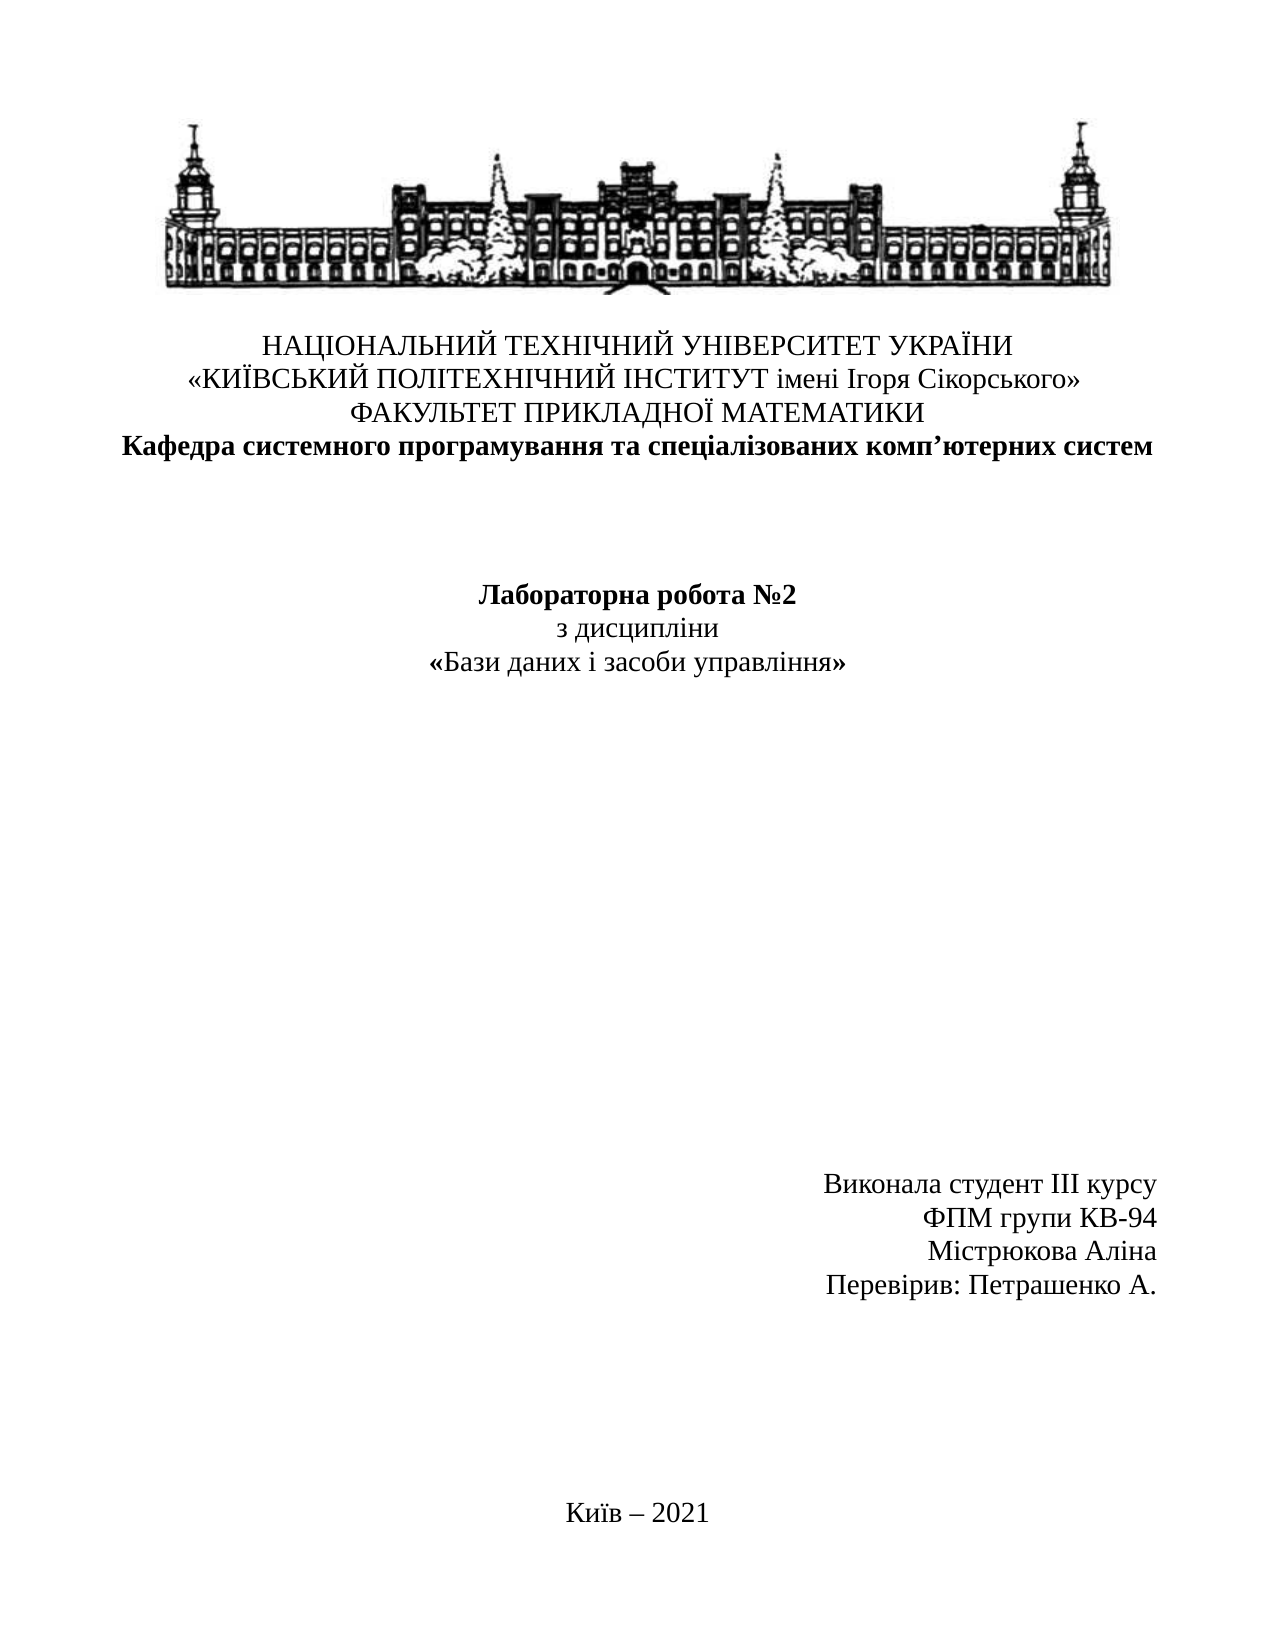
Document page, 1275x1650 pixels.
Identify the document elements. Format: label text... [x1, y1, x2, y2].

text Київ – 2021 [118, 1495, 1157, 1528]
text НАЦІОНАЛЬНИЙ ТЕХНІЧНИЙ УНІВЕРСИТЕТ УКРАЇНИ [118, 328, 1157, 361]
text Лабораторна робота №2 [118, 577, 1157, 611]
text з дисципліни [118, 611, 1157, 644]
text «КИЇВСЬКИЙ ПОЛІТЕХНІЧНИЙ ІНСТИТУТ імені Ігоря Сікорського» [118, 361, 1157, 395]
text Містрюкова Аліна [118, 1233, 1157, 1267]
text ФАКУЛЬТЕТ ПРИКЛАДНОЇ МАТЕМАТИКИ [118, 395, 1157, 428]
text Виконала студент ІII курсу [118, 1166, 1157, 1200]
text ФПМ групи КВ-94 [118, 1200, 1157, 1233]
text Кафедра системного програмування та спеціалізованих комп’ютерних систем [118, 428, 1157, 462]
text «Бази даних і засоби управління» [118, 644, 1157, 678]
text Перевірив: Петрашенко А. [413, 1267, 1157, 1301]
picture [155, 118, 1120, 295]
